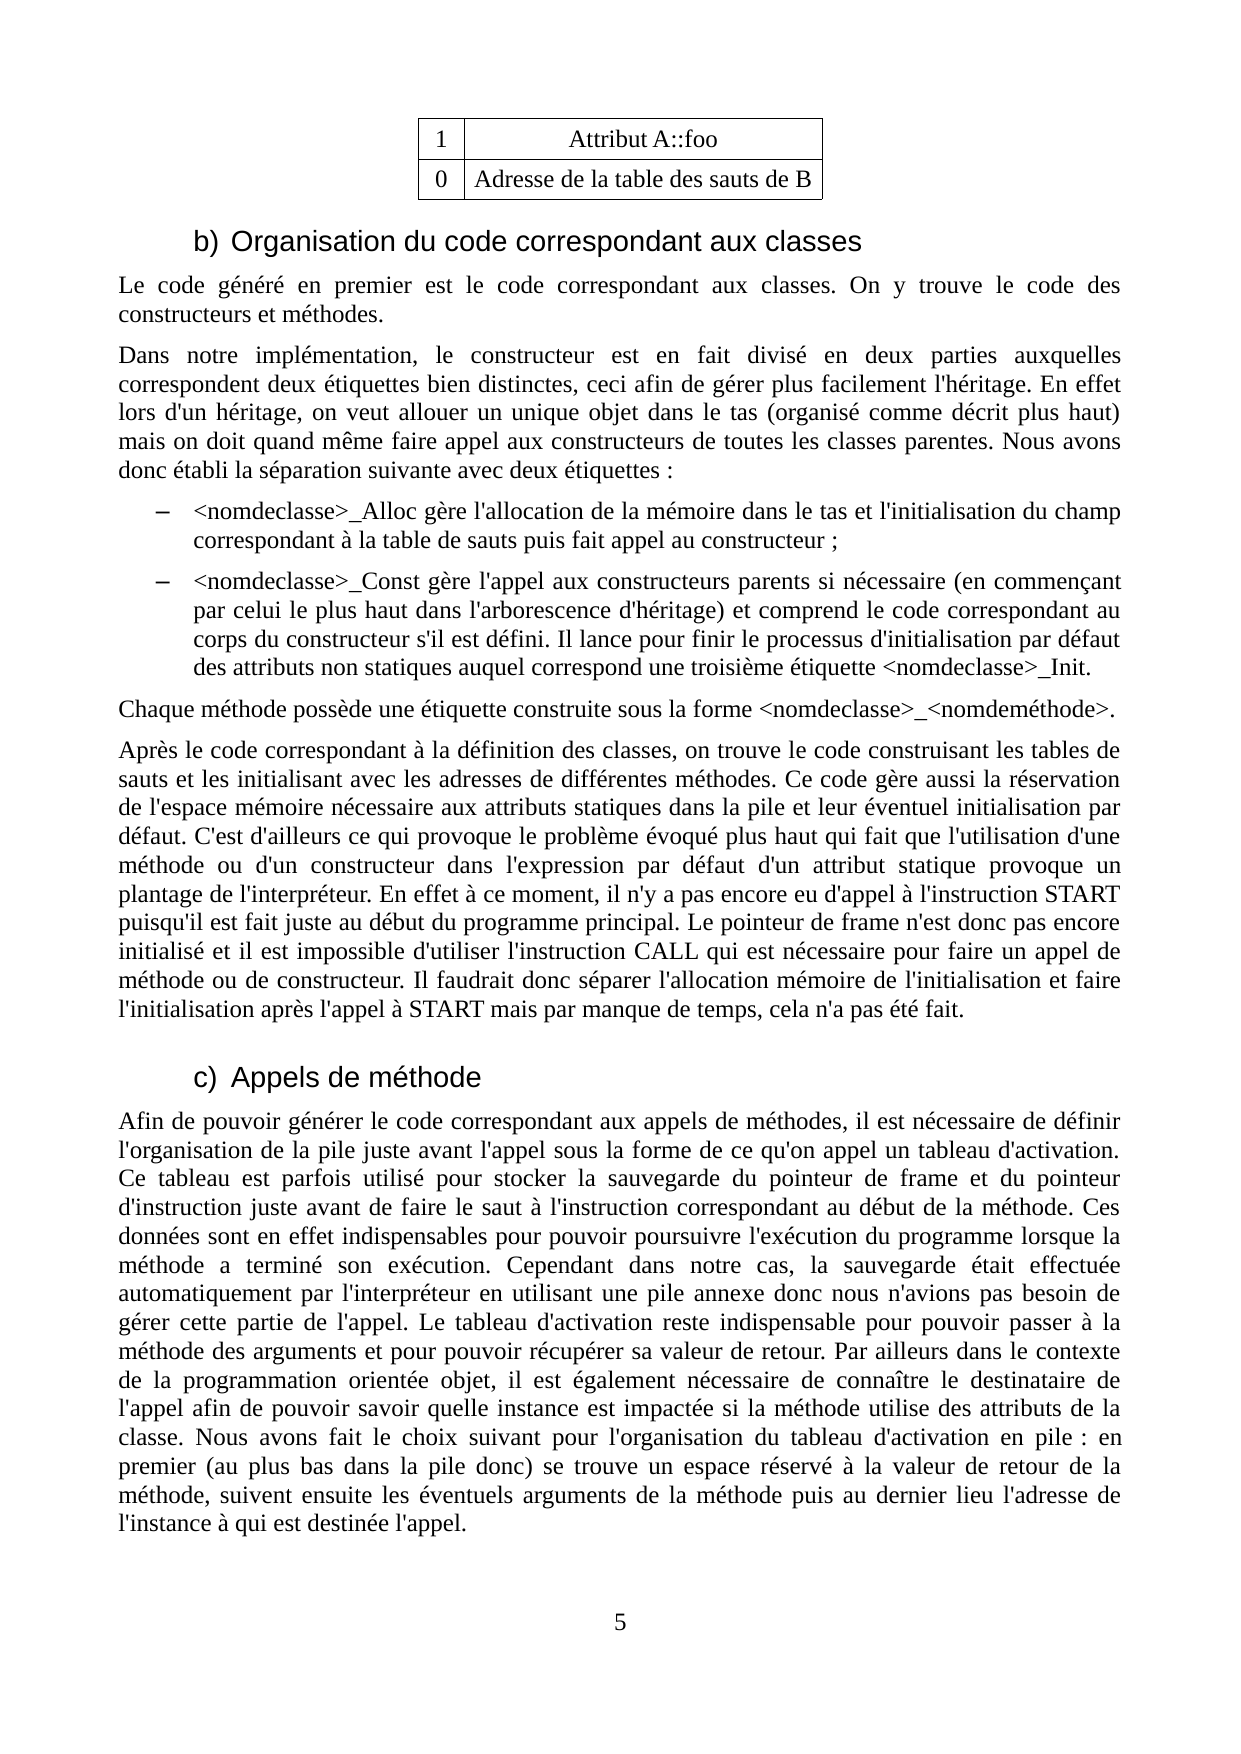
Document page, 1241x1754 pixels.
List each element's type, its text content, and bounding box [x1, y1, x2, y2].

text Chaque méthode possède une étiquette construite sous la forme <nomdeclasse>_<nomdeméthode>. [118, 694, 1122, 722]
text Après le code correspondant à la définition des classes, on trouve le code construisant les tables de sauts et les initialisant avec les adresses de différentes méthodes. Ce code gère aussi la réservation de l'espace mémoire nécessaire aux attributs statiques dans la pile et leur éventuel initialisation par défaut. C'est d'ailleurs ce qui provoque le problème évoqué plus haut qui fait que l'utilisation d'une méthode ou d'un constructeur dans l'expression par défaut d'un attribut statique provoque un plantage de l'interpréteur. En effet à ce moment, il n'y a pas encore eu d'appel à l'instruction START puisqu'il est fait juste au début du programme principal. Le pointeur de frame n'est donc pas encore initialisé et il est impossible d'utiliser l'instruction CALL qui est nécessaire pour faire un appel de méthode ou de constructeur. Il faudrait donc séparer l'allocation mémoire de l'initialisation et faire l'initialisation après l'appel à START mais par manque de temps, cela n'a pas été fait. [118, 735, 1122, 1022]
list <nomdeclasse>_Alloc gère l'allocation de la mémoire dans le tas et l'initialisation du champ correspondant à la table de sauts puis fait appel au constructeur ; [156, 496, 1122, 554]
text Afin de pouvoir générer le code correspondant aux appels de méthodes, il est nécessaire de définir l'organisation de la pile juste avant l'appel sous la forme de ce qu'on appel un tableau d'activation. Ce tableau est parfois utilisé pour stocker la sauvegarde du pointeur de frame et du pointeur d'instruction juste avant de faire le saut à l'instruction correspondant au début de la méthode. Ces données sont en effet indispensables pour pouvoir poursuivre l'exécution du programme lorsque la méthode a terminé son exécution. Cependant dans notre cas, la sauvegarde était effectuée automatiquement par l'interpréteur en utilisant une pile annexe donc nous n'avions pas besoin de gérer cette partie de l'appel. Le tableau d'activation reste indispensable pour pouvoir passer à la méthode des arguments et pour pouvoir récupérer sa valeur de retour. Par ailleurs dans le contexte de la programmation orientée objet, il est également nécessaire de connaître le destinataire de l'appel afin de pouvoir savoir quelle instance est impactée si la méthode utilise des attributs de la classe. Nous avons fait le choix suivant pour l'organisation du tableau d'activation en pile : en premier (au plus bas dans la pile donc) se trouve un espace réservé à la valeur de retour de la méthode, suivent ensuite les éventuels arguments de la méthode puis au dernier lieu l'adresse de l'instance à qui est destinée l'appel. [118, 1106, 1122, 1537]
table_cell 0 [419, 160, 464, 199]
table_cell 1 [419, 119, 464, 158]
subtitle Appels de méthode [193, 1060, 1122, 1093]
subtitle Organisation du code correspondant aux classes [193, 224, 1122, 257]
list <nomdeclasse>_Const gère l'appel aux constructeurs parents si nécessaire (en commençant par celui le plus haut dans l'arborescence d'héritage) et comprend le code correspondant au corps du constructeur s'il est défini. Il lance pour finir le processus d'initialisation par défaut des attributs non statiques auquel correspond une troisième étiquette <nomdeclasse>_Init. [156, 566, 1122, 681]
text Le code généré en premier est le code correspondant aux classes. On y trouve le code des constructeurs et méthodes. [118, 270, 1122, 327]
text Dans notre implémentation, le constructeur est en fait divisé en deux parties auxquelles correspondent deux étiquettes bien distinctes, ceci afin de gérer plus facilement l'héritage. En effet lors d'un héritage, on veut allouer un unique objet dans le tas (organisé comme décrit plus haut) mais on doit quand même faire appel aux constructeurs de toutes les classes parentes. Nous avons donc établi la séparation suivante avec deux étiquettes : [118, 340, 1122, 484]
table_cell Adresse de la table des sauts de B [465, 160, 822, 199]
table_cell Attribut A::foo [465, 119, 822, 158]
